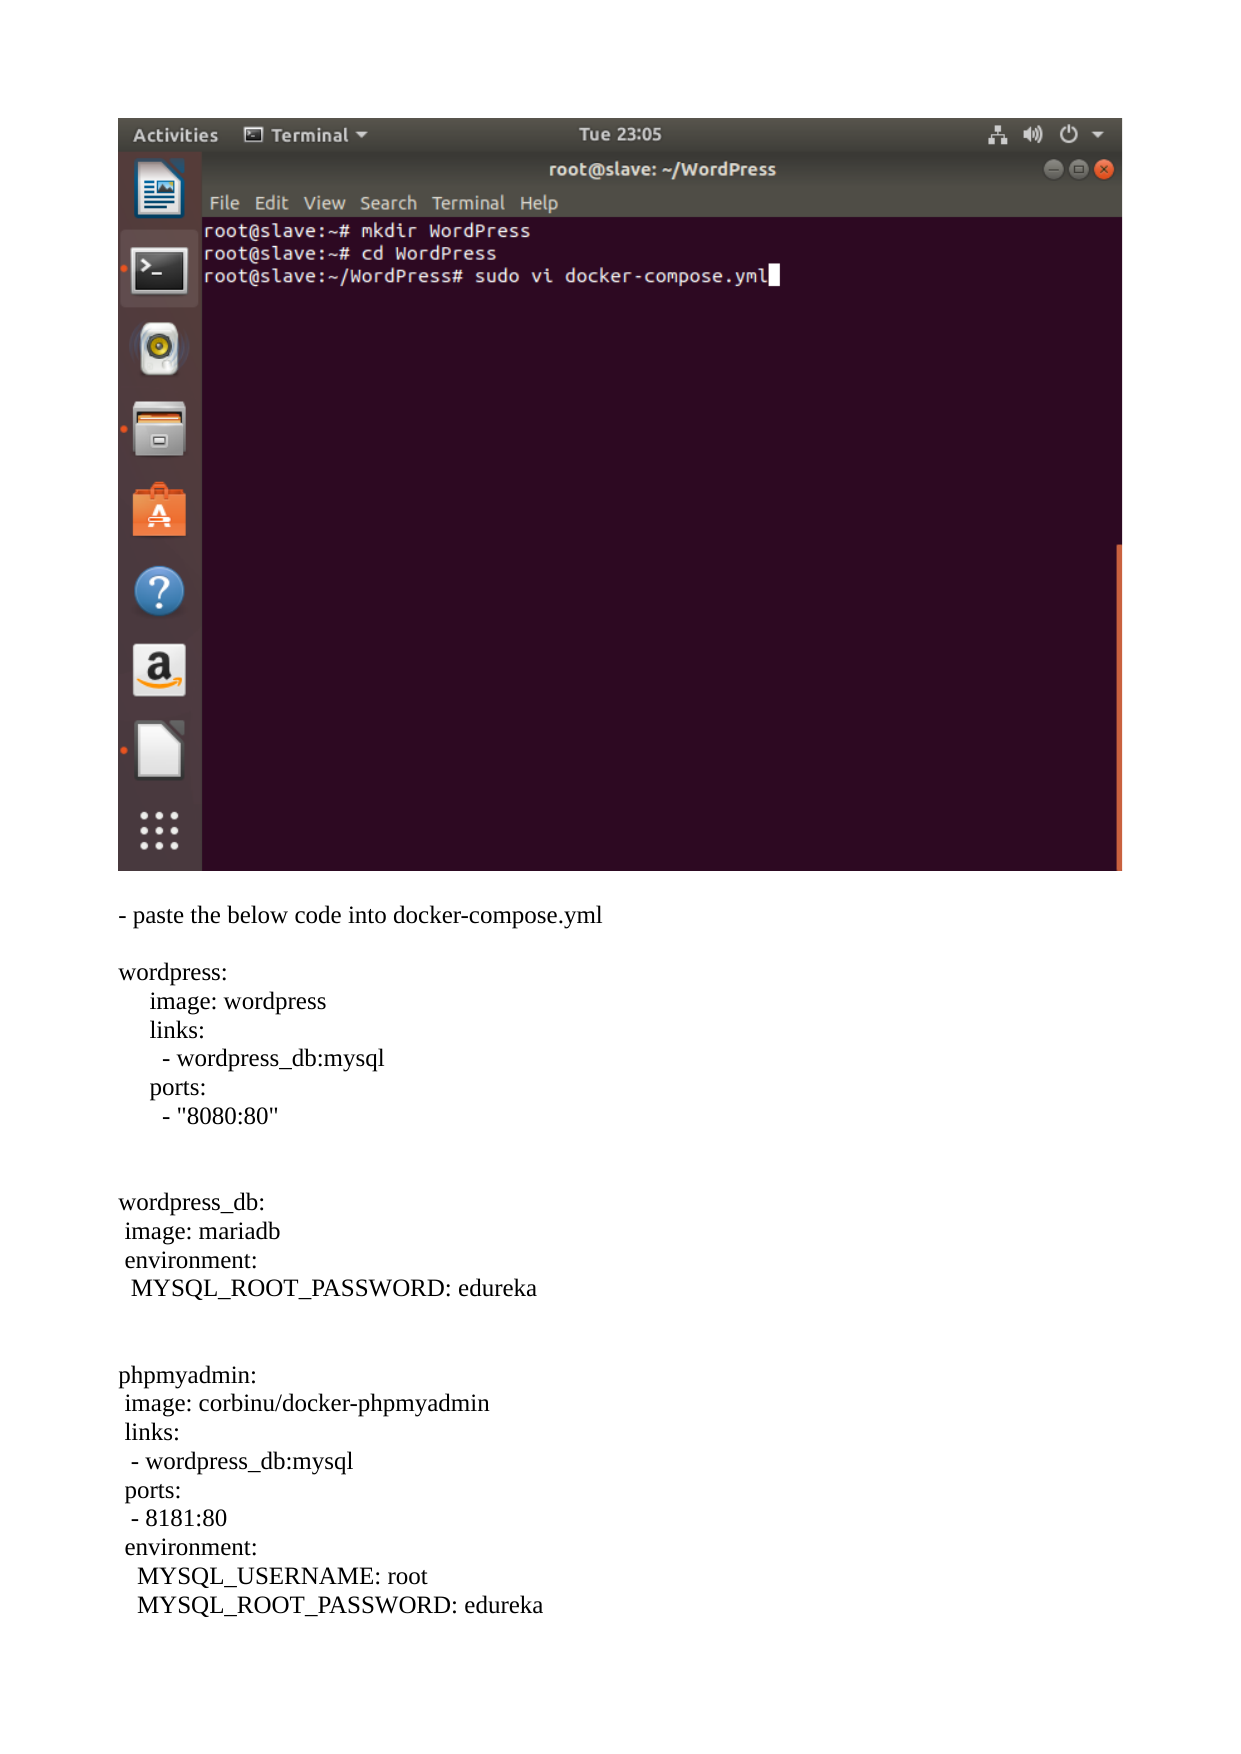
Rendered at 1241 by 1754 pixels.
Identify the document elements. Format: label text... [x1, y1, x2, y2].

text image: mariadb [118, 1216, 1122, 1245]
text image: wordpress [118, 986, 1122, 1015]
text ports: [118, 1072, 1122, 1101]
text - 8181:80 [118, 1503, 1122, 1532]
text - paste the below code into docker-compose.yml [118, 900, 1122, 928]
text wordpress: [118, 957, 1122, 986]
text MYSQL_ROOT_PASSWORD: edureka [118, 1590, 1122, 1618]
text environment: [118, 1532, 1122, 1561]
text ports: [118, 1475, 1122, 1503]
text image: corbinu/docker-phpmyadmin [118, 1388, 1122, 1417]
text environment: [118, 1245, 1122, 1273]
text wordpress_db: [118, 1187, 1122, 1216]
text MYSQL_USERNAME: root [118, 1561, 1122, 1590]
text - "8080:80" [118, 1101, 1122, 1130]
picture [118, 118, 1123, 871]
text phpmyadmin: [118, 1360, 1122, 1388]
text - wordpress_db:mysql [118, 1043, 1122, 1072]
text links: [118, 1417, 1122, 1446]
text links: [118, 1015, 1122, 1043]
text - wordpress_db:mysql [118, 1446, 1122, 1475]
text MYSQL_ROOT_PASSWORD: edureka [118, 1273, 1122, 1302]
